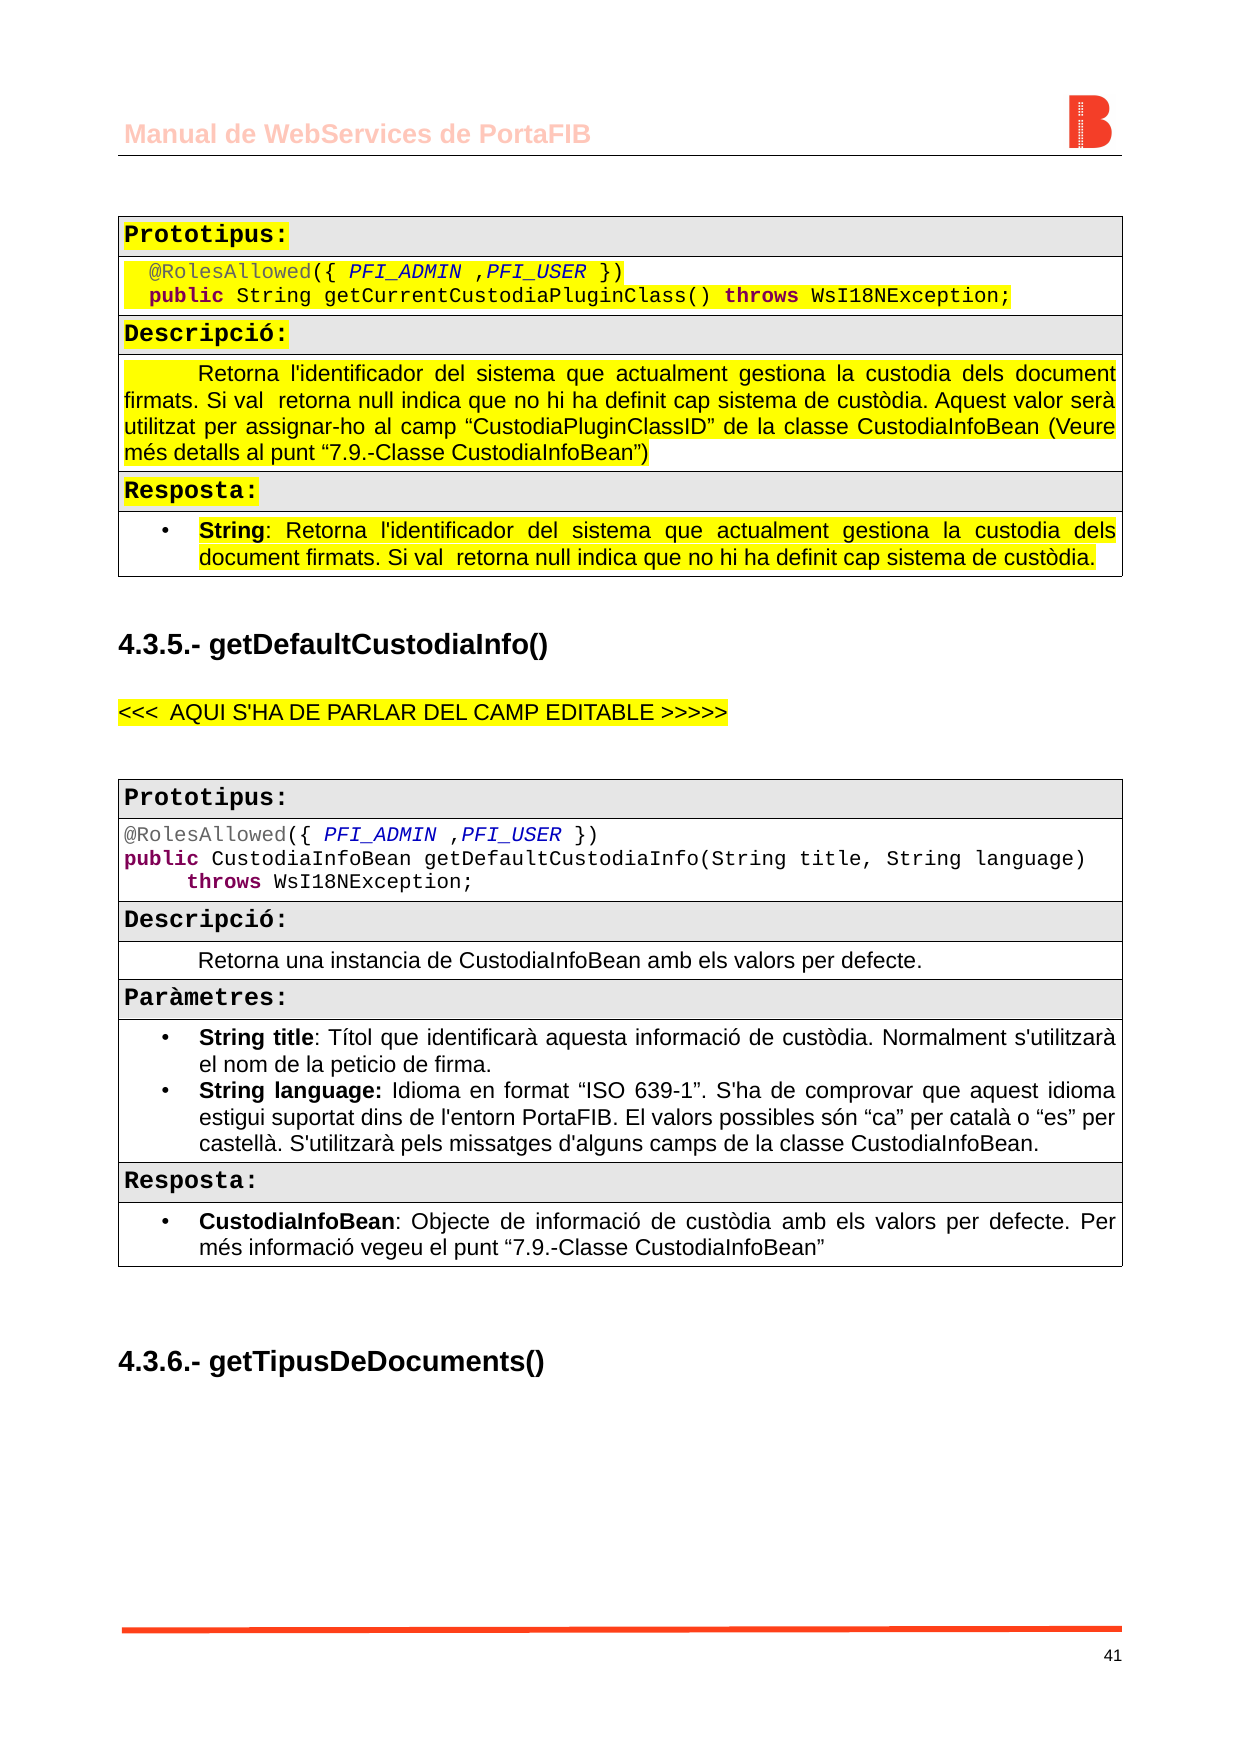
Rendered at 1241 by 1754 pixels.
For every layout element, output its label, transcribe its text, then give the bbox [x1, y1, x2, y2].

table_cell Retorna l'identificador del sistema que actualment gestiona la custodia dels document firmats. Si val retorna null indica que no hi ha definit cap sistema de custòdia. Aquest valor serà utilitzat per assignar-ho al camp “CustodiaPluginClassID” de la classe CustodiaInfoBean (Veure més detalls al punt “7.9.-Classe CustodiaInfoBean”) [119, 355, 1122, 471]
table_header Prototipus: [119, 780, 1122, 818]
table_cell Resposta: [119, 472, 1122, 511]
table_cell String: Retorna l'identificador del sistema que actualment gestiona la custodia dels document firmats. Si val retorna null indica que no hi ha definit cap sistema de custòdia. [119, 512, 1122, 576]
table_cell CustodiaInfoBean: Objecte de informació de custòdia amb els valors per defecte. Per més informació vegeu el punt “7.9.-Classe CustodiaInfoBean” [119, 1203, 1122, 1266]
table_cell Descripció: [119, 902, 1122, 941]
table_cell Resposta: [119, 1163, 1122, 1202]
table_cell Paràmetres: [119, 980, 1122, 1018]
subtitle getDefaultCustodiaInfo() [118, 627, 1122, 661]
table_cell @RolesAllowed({ PFI_ADMIN ,PFI_USER }) public String getCurrentCustodiaPluginClass() throws WsI18NException; [119, 257, 1122, 314]
table_cell Descripció: [119, 316, 1122, 354]
table_cell String title: Títol que identificarà aquesta informació de custòdia. Normalment s'utilitzarà el nom de la peticio de firma. String language: Idioma en format “ISO 639-1”. S'ha de comprovar que aquest idioma estigui suportat dins de l'entorn PortaFIB. El valors possibles són “ca” per català o “es” per castellà. S'utilitzarà pels missatges d'alguns camps de la classe CustodiaInfoBean. [119, 1020, 1122, 1162]
subtitle getTipusDeDocuments() [118, 1344, 1122, 1377]
text <<< AQUI S'HA DE PARLAR DEL CAMP EDITABLE >>>>> [118, 699, 1122, 726]
table_cell Retorna una instancia de CustodiaInfoBean amb els valors per defecte. [119, 942, 1122, 979]
table_header Prototipus: [119, 217, 1122, 256]
table_cell @RolesAllowed({ PFI_ADMIN ,PFI_USER }) public CustodiaInfoBean getDefaultCustodiaInfo(String title, String language) throws WsI18NException; [119, 819, 1122, 901]
picture [1063, 94, 1117, 150]
